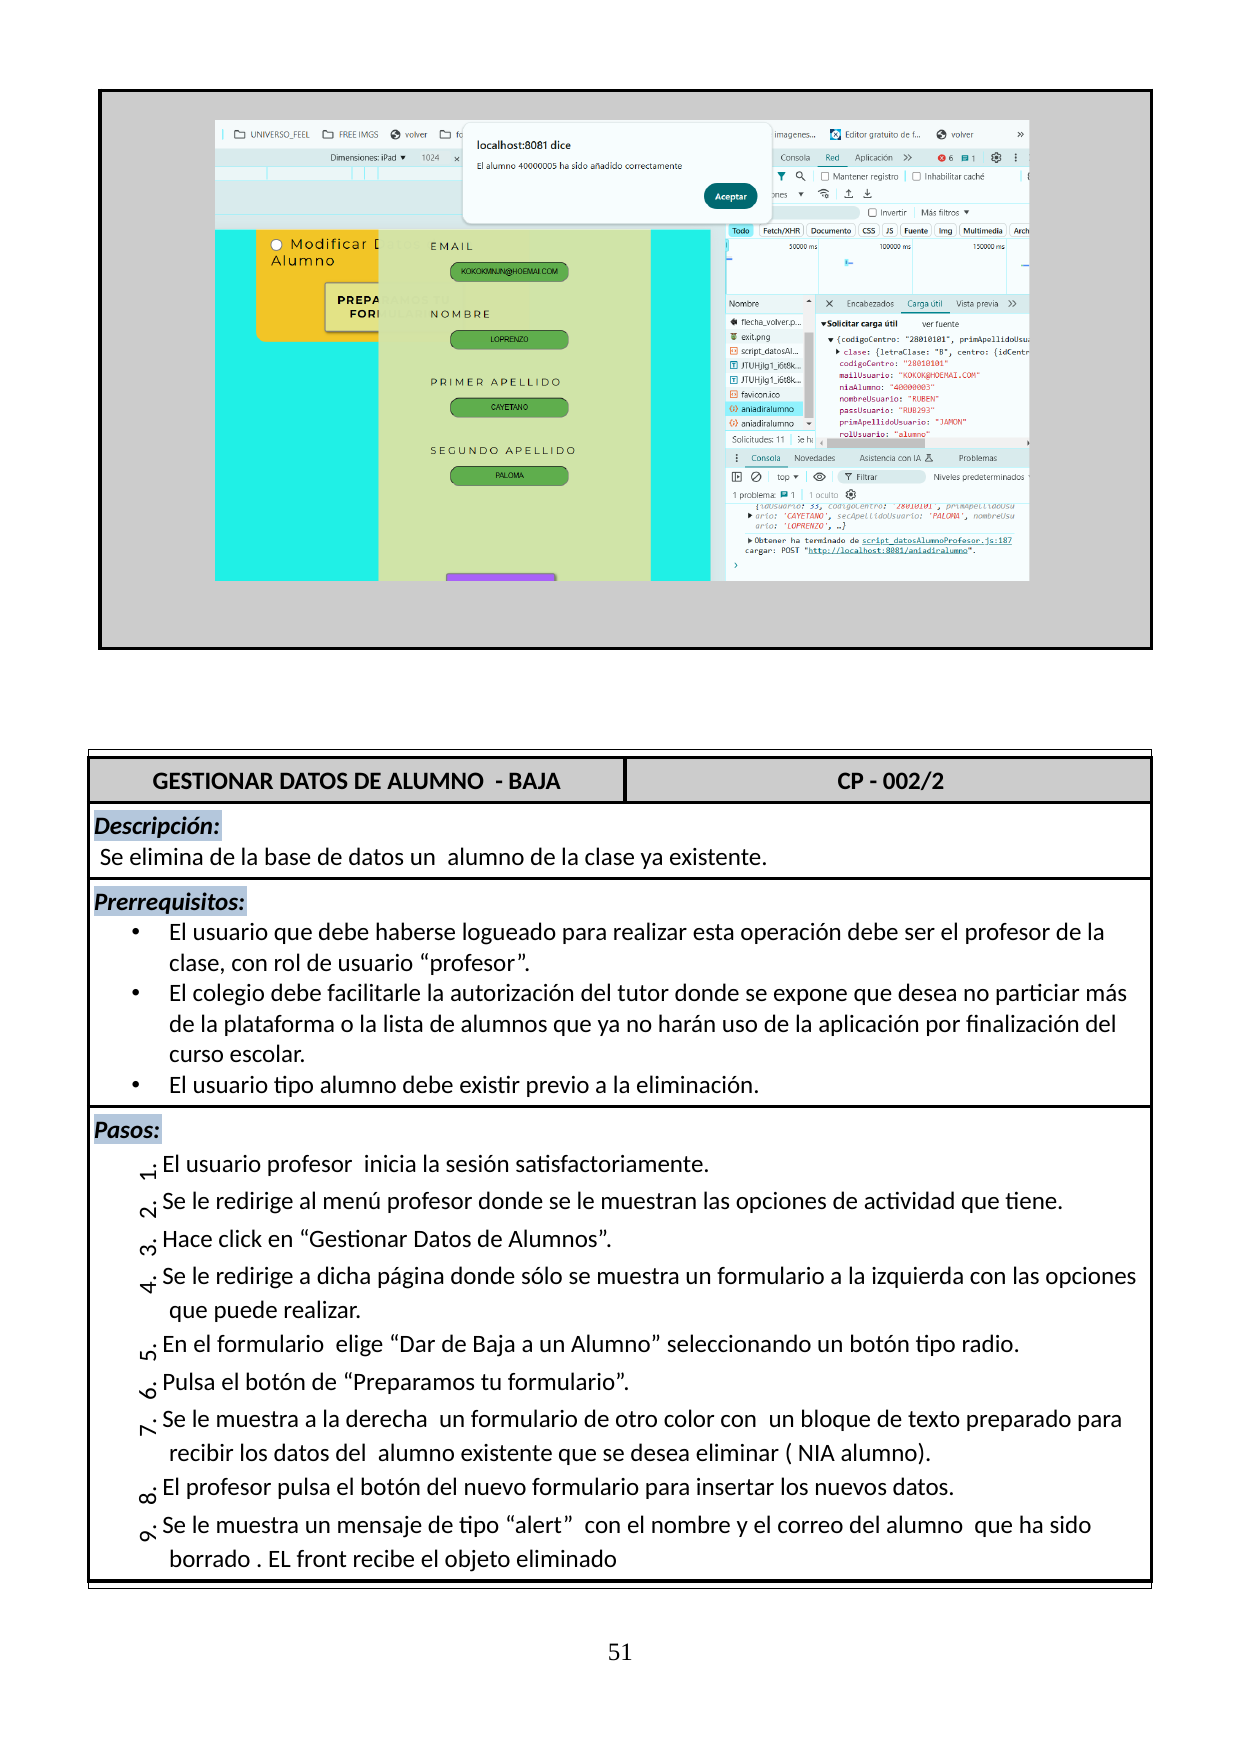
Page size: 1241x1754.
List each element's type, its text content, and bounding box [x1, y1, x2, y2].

table_cell Descripción: Se elimina de la base de datos un alumno de la clase ya existente. [90, 804, 1150, 877]
table_cell Prerrequisitos: El usuario que debe haberse logueado para realizar esta operación debe ser el profesor de la clase, con rol de usuario “profesor”. El colegio debe facilitarle la autorización del tutor donde se expone que desea no particiar más de la plataforma o la lista de alumnos que ya no harán uso de la aplicación por finalización del curso escolar. El usuario tipo alumno debe existir previo a la eliminación. [90, 880, 1150, 1105]
table_header [89, 1583, 1151, 1588]
table_header [89, 750, 1151, 756]
table_header GESTIONAR DATOS DE ALUMNO - BAJA [90, 759, 623, 801]
table_cell [102, 92, 1150, 647]
table_cell Pasos: El usuario profesor inicia la sesión satisfactoriamente. Se le redirige al menú profesor donde se le muestran las opciones de actividad que tiene. Hace click en “Gestionar Datos de Alumnos”. Se le redirige a dicha página donde sólo se muestra un formulario a la izquierda con las opciones que puede realizar. En el formulario elige “Dar de Baja a un Alumno” seleccionando un botón tipo radio. Pulsa el botón de “Preparamos tu formulario”. Se le muestra a la derecha un formulario de otro color con un bloque de texto preparado para recibir los datos del alumno existente que se desea eliminar ( NIA alumno). El profesor pulsa el botón del nuevo formulario para insertar los nuevos datos. Se le muestra un mensaje de tipo “alert” con el nombre y el correo del alumno que ha sido borrado . EL front recibe el objeto eliminado [90, 1108, 1150, 1579]
picture [215, 120, 1030, 581]
table_header CP - 002/2 [627, 759, 1150, 801]
